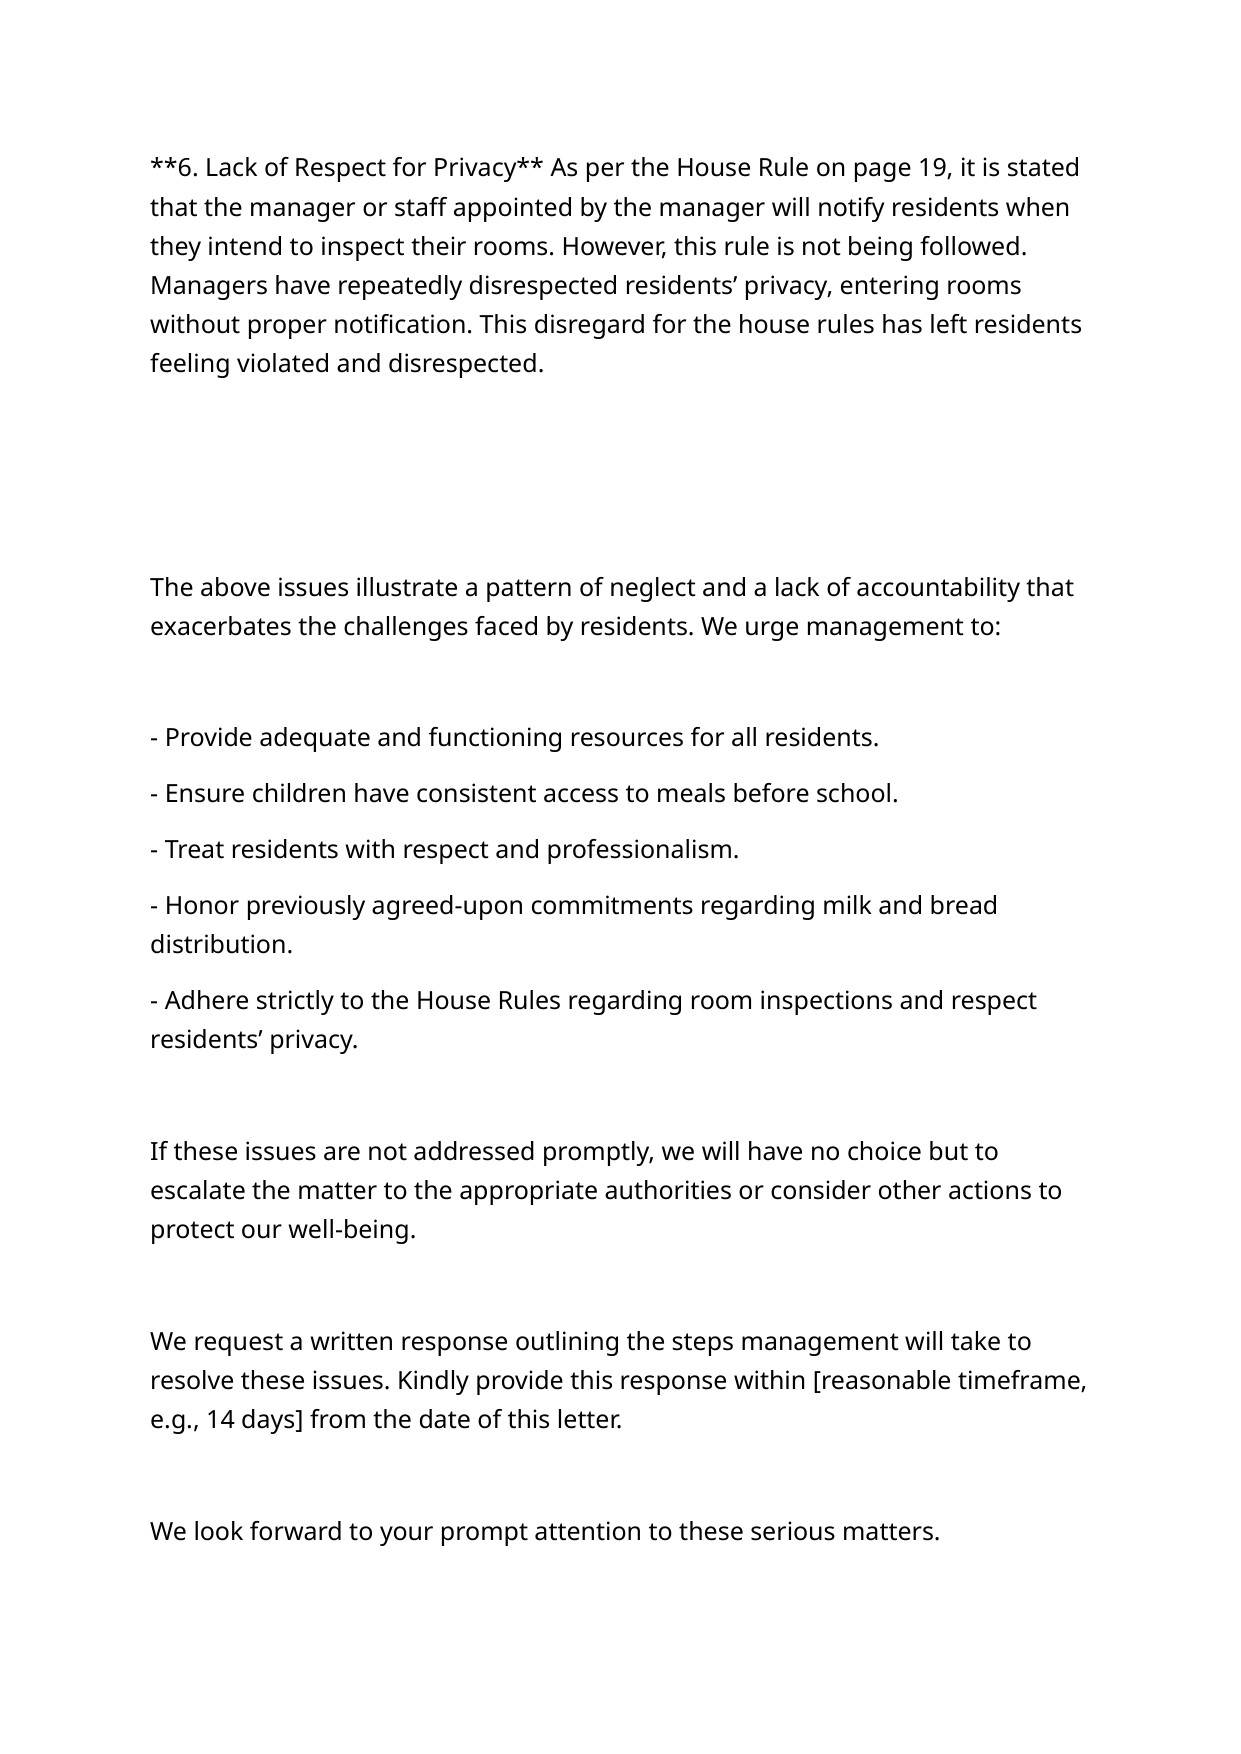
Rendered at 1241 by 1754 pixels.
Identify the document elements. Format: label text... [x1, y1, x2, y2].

text We request a written response outlining the steps management will take to resolve these issues. Kindly provide this response within [reasonable timeframe, e.g., 14 days] from the date of this letter. [150, 1323, 1090, 1436]
text If these issues are not addressed promptly, we will have no choice but to escalate the matter to the appropriate authorities or consider other actions to protect our well-being. [150, 1133, 1090, 1246]
text The above issues illustrate a pattern of neglect and a lack of accountability that exacerbates the challenges faced by residents. We urge management to: [150, 569, 1090, 642]
text - Adhere strictly to the House Rules regarding room inspections and respect residents’ privacy. [150, 982, 1090, 1056]
text - Treat residents with respect and professionalism. [150, 832, 1090, 866]
text We look forward to your prompt attention to these serious matters. [150, 1513, 1090, 1547]
text - Provide adequate and functioning resources for all residents. [150, 720, 1090, 754]
text **6. Lack of Respect for Privacy** As per the House Rule on page 19, it is stated that the manager or staff appointed by the manager will notify residents when they intend to inspect their rooms. However, this rule is not being followed. Managers have repeatedly disrespected residents’ privacy, entering rooms without proper notification. This disregard for the house rules has left residents feeling violated and disrespected. [150, 150, 1090, 380]
text - Ensure children have consistent access to meals before school. [150, 776, 1090, 810]
text - Honor previously agreed-upon commitments regarding milk and bread distribution. [150, 887, 1090, 961]
